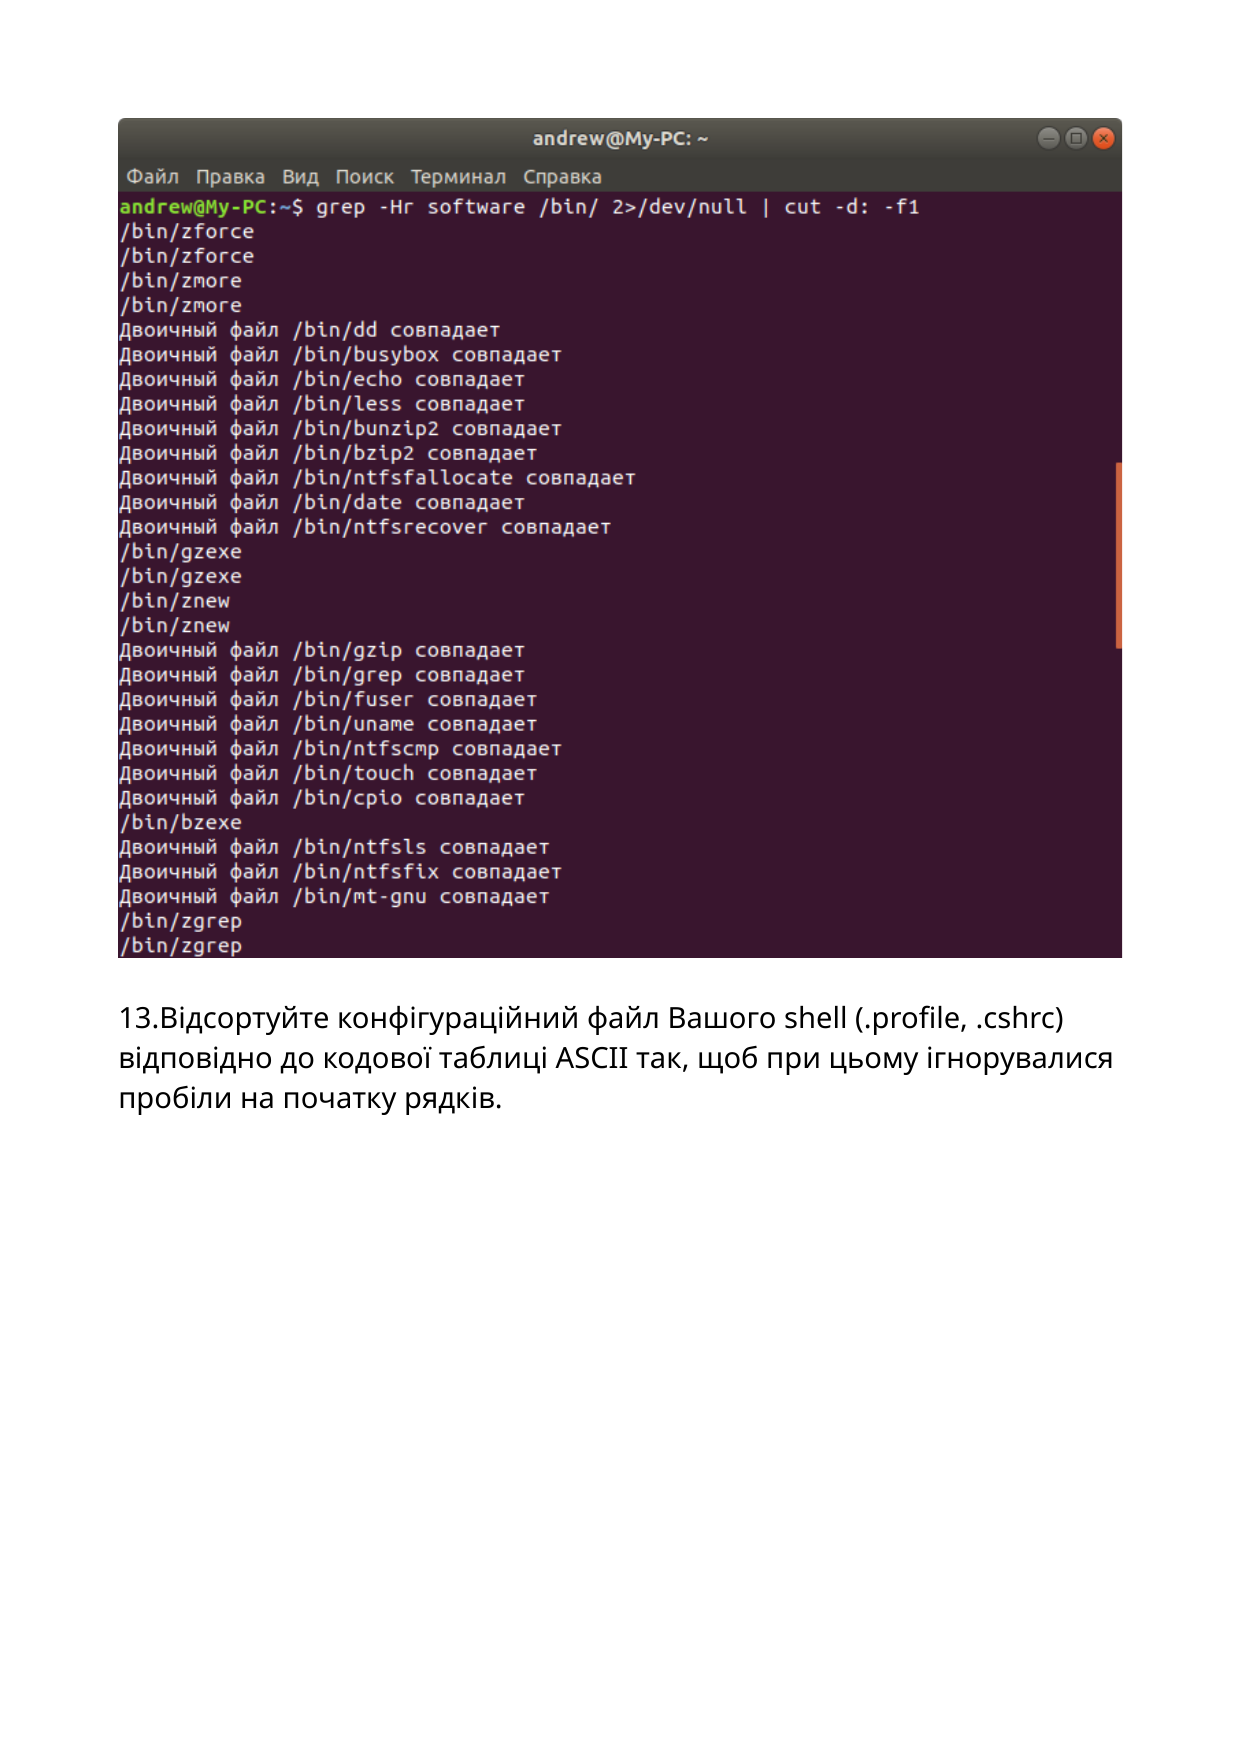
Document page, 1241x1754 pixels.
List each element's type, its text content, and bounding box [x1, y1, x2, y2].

text 13.Відсортуйте конфігураційний файл Вашого shell (.profile, .cshrc) відповідно до кодової таблиці ASCII так, щоб при цьому ігнорувалися пробіли на початку рядків. [118, 998, 1122, 1117]
picture [118, 118, 1123, 958]
